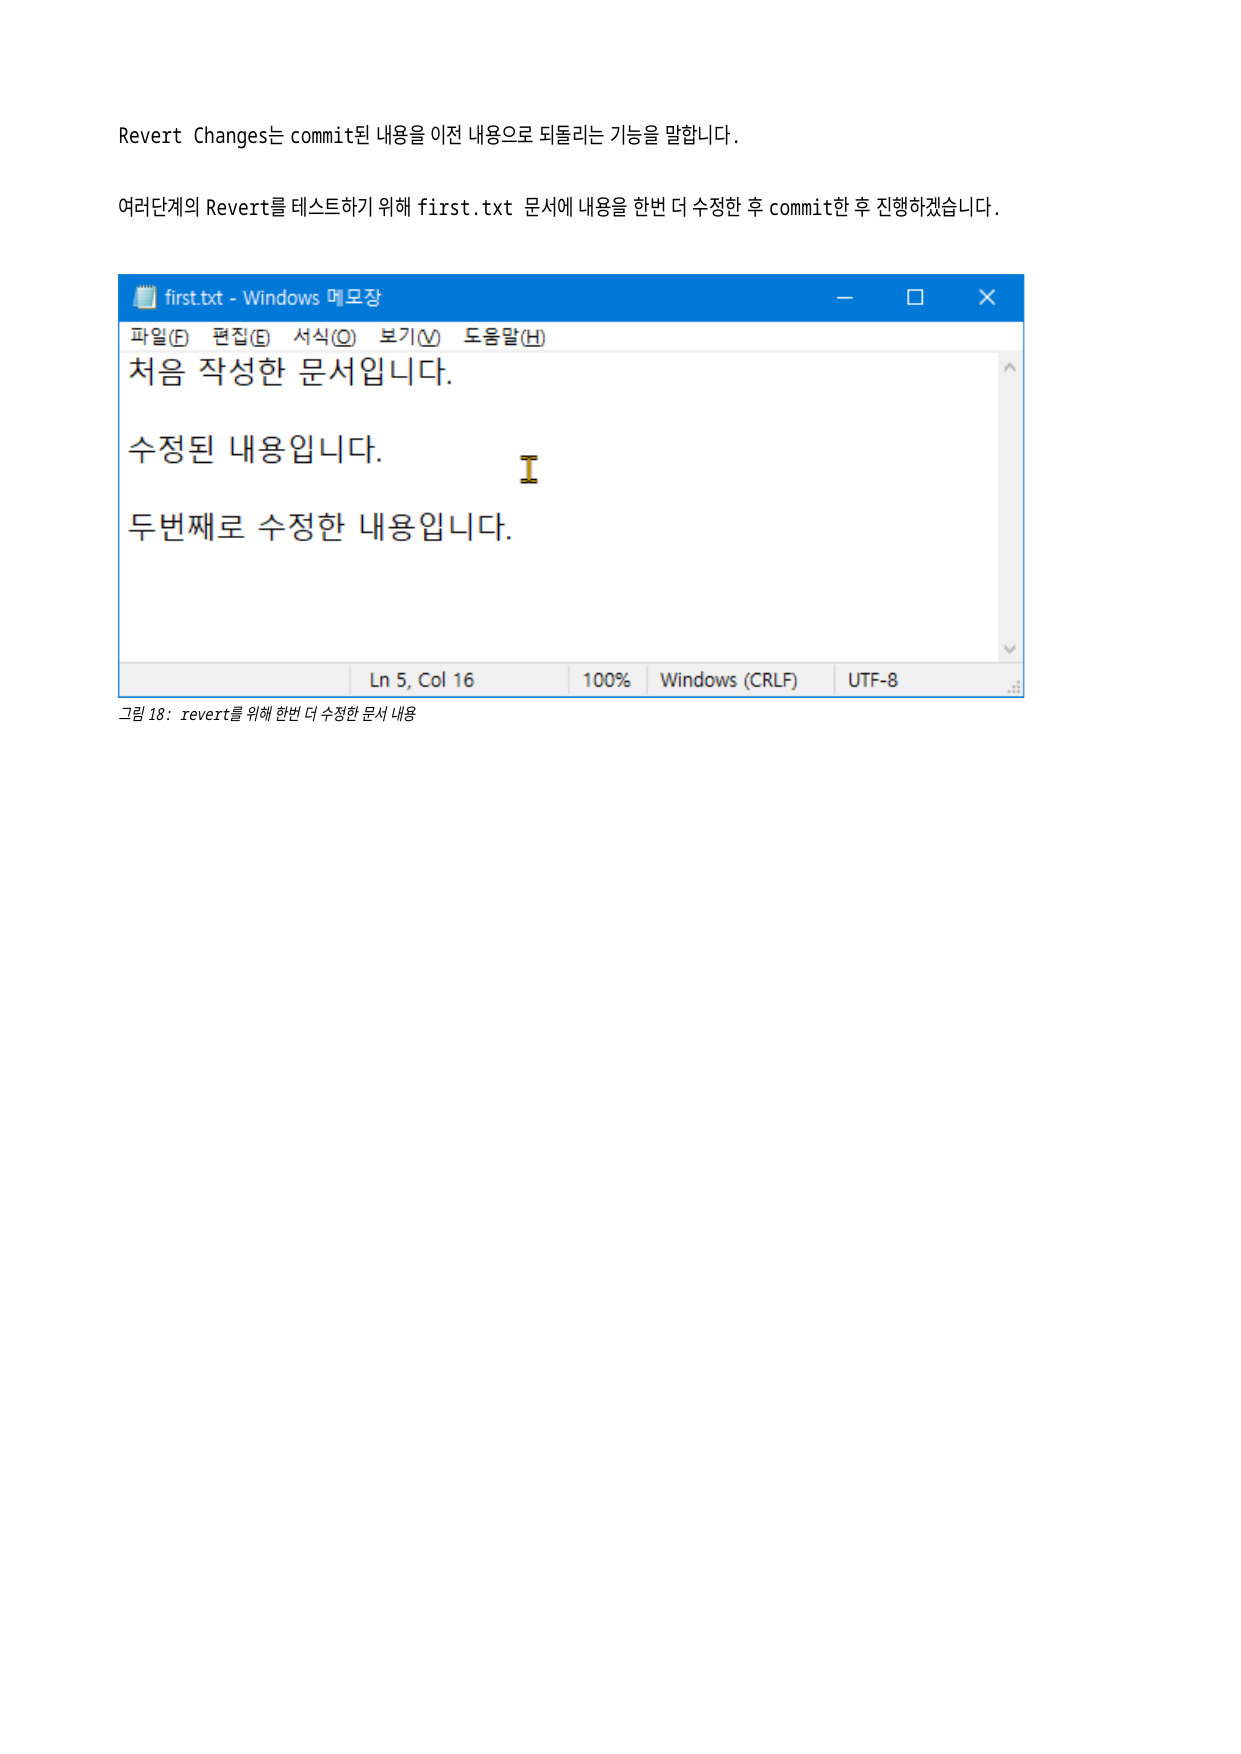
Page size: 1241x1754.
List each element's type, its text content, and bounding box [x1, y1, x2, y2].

text Revert Changes는 commit된 내용을 이전 내용으로 되돌리는 기능을 말합니다. [118, 118, 1122, 150]
text 그림 17: revert를 위해 한번 더 수정한 문서 내용 [118, 698, 1024, 726]
picture [118, 274, 1025, 698]
text 여러단계의 Revert를 테스트하기 위해 first.txt 문서에 내용을 한번 더 수정한 후 commit한 후 진행하겠습니다. [118, 190, 1122, 222]
